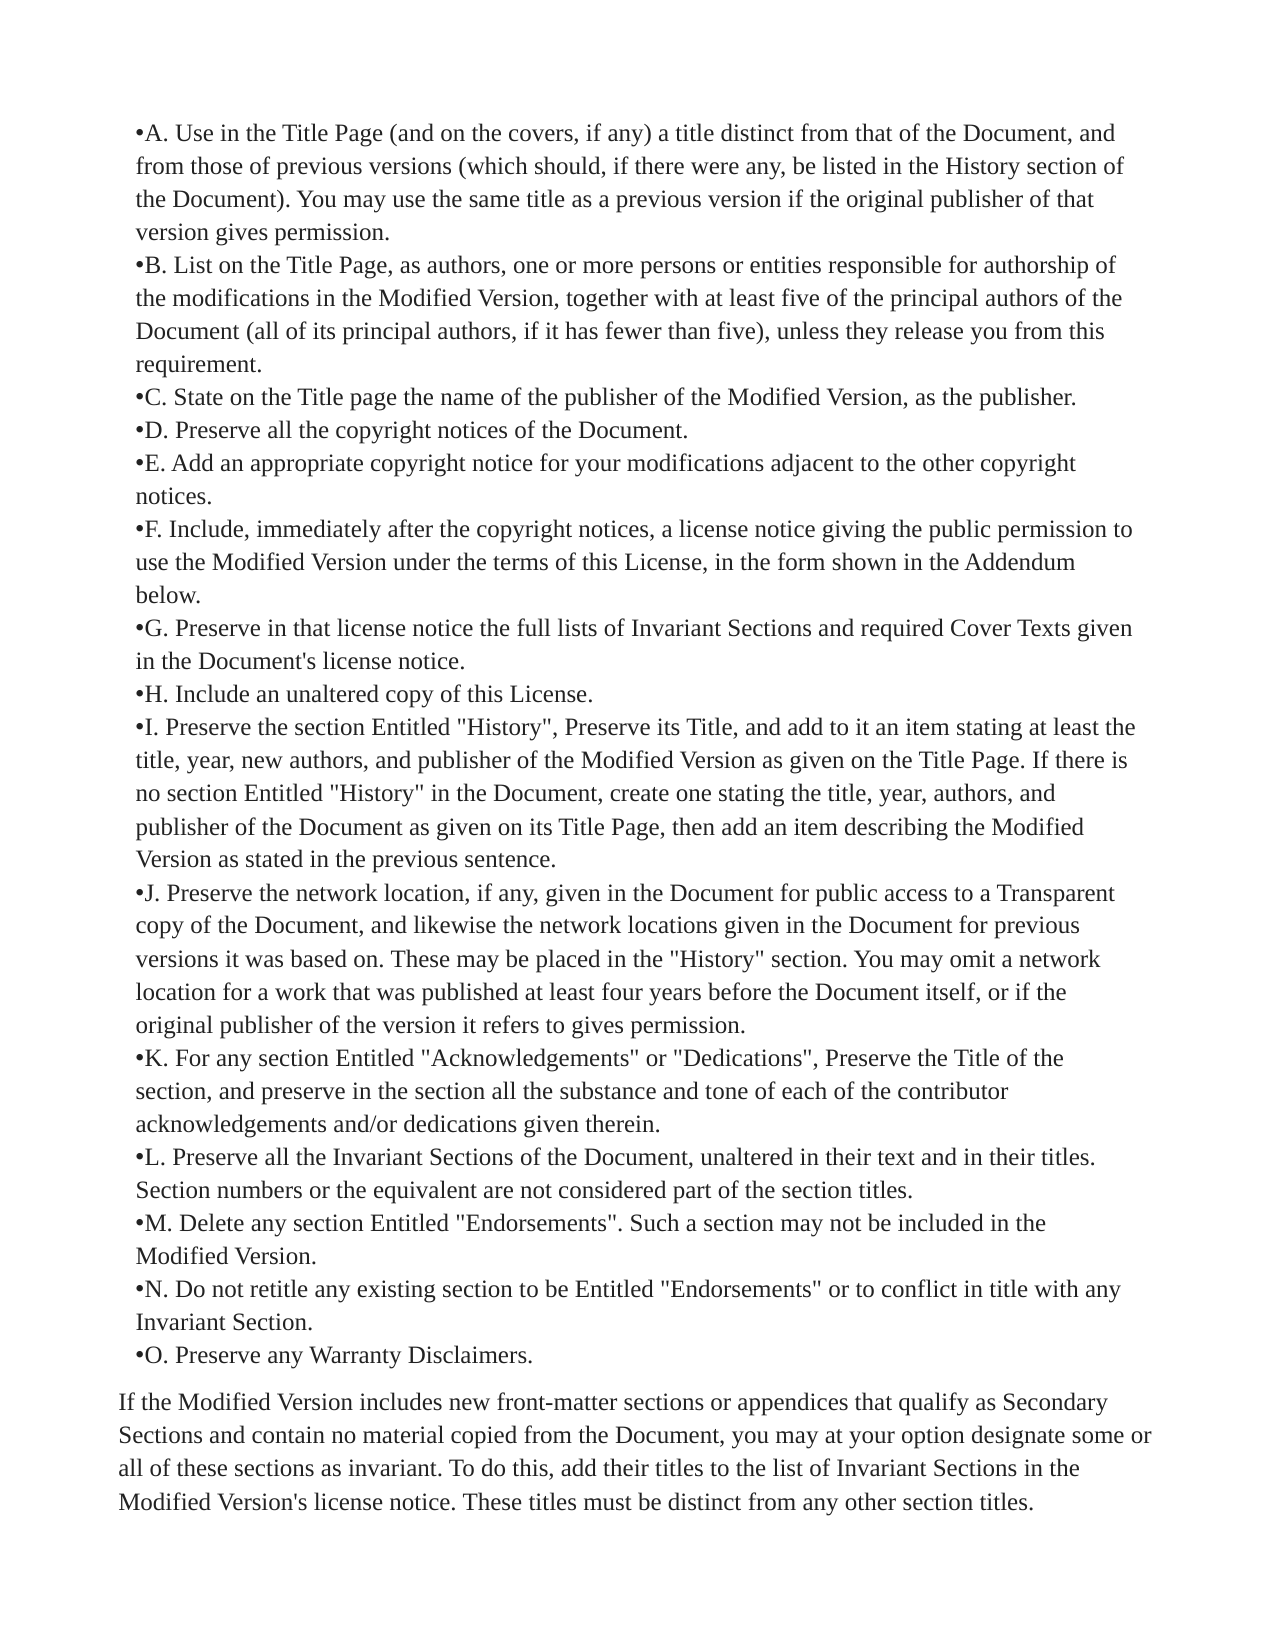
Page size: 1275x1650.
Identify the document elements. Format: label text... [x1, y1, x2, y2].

list F. Include, immediately after the copyright notices, a license notice giving the public permission to use the Modified Version under the terms of this License, in the form shown in the Addendum below. [118, 514, 1140, 609]
list C. State on the Title page the name of the publisher of the Modified Version, as the publisher. [118, 382, 1140, 411]
list L. Preserve all the Invariant Sections of the Document, unaltered in their text and in their titles. Section numbers or the equivalent are not considered part of the section titles. [118, 1142, 1140, 1203]
list H. Include an unaltered copy of this License. [118, 679, 1140, 708]
list A. Use in the Title Page (and on the covers, if any) a title distinct from that of the Document, and from those of previous versions (which should, if there were any, be listed in the History section of the Document). You may use the same title as a previous version if the original publisher of that version gives permission. [118, 118, 1140, 246]
list G. Preserve in that license notice the full lists of Invariant Sections and required Cover Texts given in the Document's license notice. [118, 613, 1140, 675]
list O. Preserve any Warranty Disclaimers. [118, 1340, 1140, 1369]
list M. Delete any section Entitled "Endorsements". Such a section may not be included in the Modified Version. [118, 1208, 1140, 1269]
list N. Do not retitle any existing section to be Entitled "Endorsements" or to conflict in title with any Invariant Section. [118, 1274, 1140, 1336]
list J. Preserve the network location, if any, given in the Document for public access to a Transparent copy of the Document, and likewise the network locations given in the Document for previous versions it was based on. These may be placed in the "History" section. You may omit a network location for a work that was published at least four years before the Document itself, or if the original publisher of the version it refers to gives permission. [118, 878, 1140, 1038]
list E. Add an appropriate copyright notice for your modifications adjacent to the other copyright notices. [118, 448, 1140, 510]
text If the Modified Version includes new front-matter sections or appendices that qualify as Secondary Sections and contain no material copied from the Document, you may at your option designate some or all of these sections as invariant. To do this, add their titles to the list of Invariant Sections in the Modified Version's license notice. These titles must be distinct from any other section titles. [118, 1387, 1157, 1515]
list K. For any section Entitled "Acknowledgements" or "Dedications", Preserve the Title of the section, and preserve in the section all the substance and tone of each of the contributor acknowledgements and/or dedications given therein. [118, 1043, 1140, 1137]
list D. Preserve all the copyright notices of the Document. [118, 415, 1140, 444]
list I. Preserve the section Entitled "History", Preserve its Title, and add to it an item stating at least the title, year, new authors, and publisher of the Modified Version as given on the Title Page. If there is no section Entitled "History" in the Document, create one stating the title, year, authors, and publisher of the Document as given on its Title Page, then add an item describing the Modified Version as stated in the previous sentence. [118, 712, 1140, 873]
list B. List on the Title Page, as authors, one or more persons or entities responsible for authorship of the modifications in the Modified Version, together with at least five of the principal authors of the Document (all of its principal authors, if it has fewer than five), unless they release you from this requirement. [118, 250, 1140, 378]
